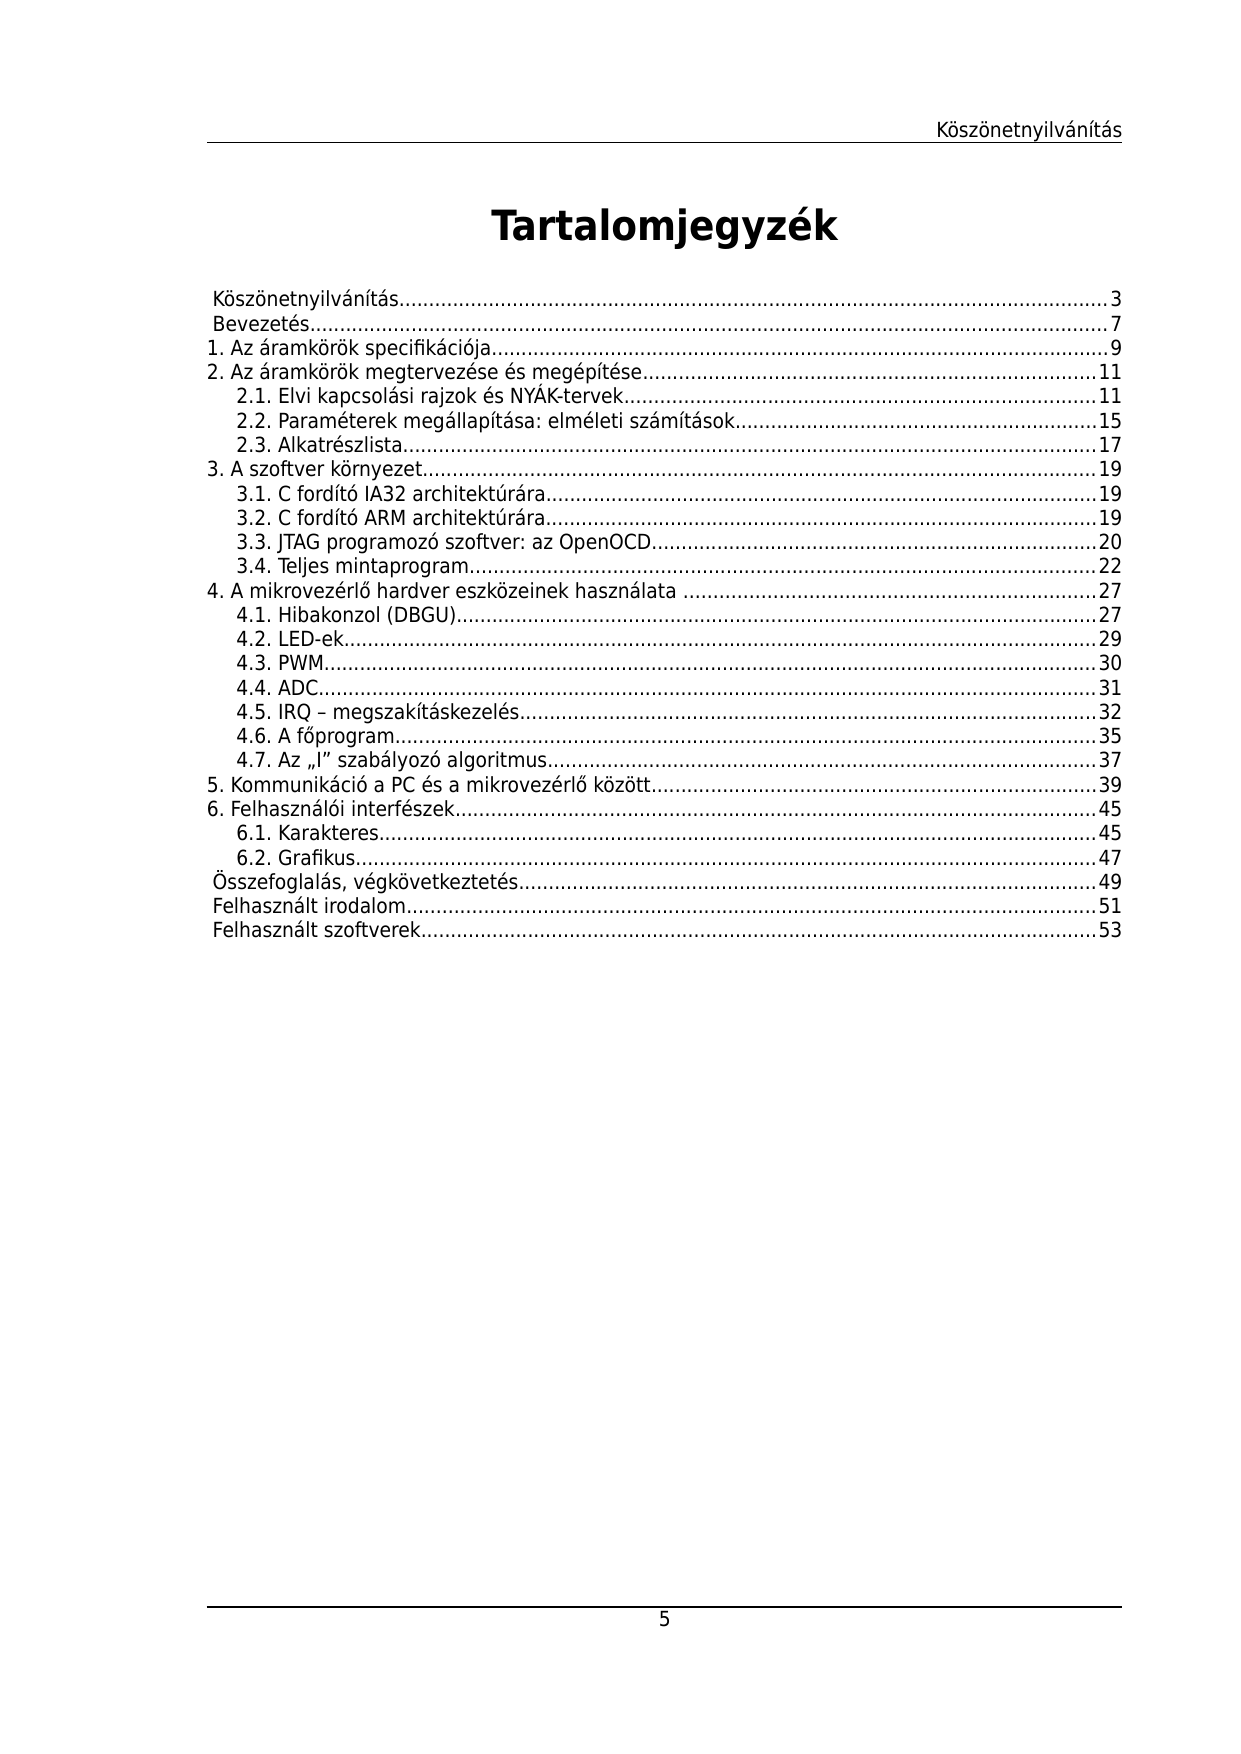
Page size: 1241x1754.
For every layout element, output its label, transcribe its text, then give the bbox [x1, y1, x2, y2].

text 6. Felhasználói interfészek 45 [207, 797, 1122, 821]
text Felhasznált irodalom 51 [207, 894, 1122, 918]
text Bevezetés 7 [207, 312, 1122, 336]
text 6.2. Grafikus 47 [236, 846, 1122, 870]
text 5. Kommunikáció a PC és a mikrovezérlő között 39 [207, 773, 1122, 797]
text 1. Az áramkörök specifikációja 9 [207, 336, 1122, 360]
text Összefoglalás, végkövetkeztetés 49 [207, 870, 1122, 894]
text 4.6. A főprogram 35 [236, 724, 1122, 748]
text 2. Az áramkörök megtervezése és megépítése 11 [207, 360, 1122, 384]
text Köszönetnyilvánítás 3 [207, 287, 1122, 312]
text 4. A mikrovezérlő hardver eszközeinek használata 27 [207, 579, 1122, 603]
text 3.3. JTAG programozó szoftver: az OpenOCD 20 [236, 530, 1122, 554]
text 4.1. Hibakonzol (DBGU) 27 [236, 603, 1122, 627]
text 4.3. PWM 30 [236, 651, 1122, 676]
text 6.1. Karakteres 45 [236, 821, 1122, 846]
text 4.7. Az „I” szabályozó algoritmus 37 [236, 748, 1122, 773]
subtitle Tartalomjegyzék [207, 202, 1122, 251]
text 4.5. IRQ – megszakításkezelés 32 [236, 700, 1122, 724]
text 4.2. LED-ek 29 [236, 627, 1122, 651]
text 2.1. Elvi kapcsolási rajzok és NYÁK-tervek 11 [236, 384, 1122, 409]
text 4.4. ADC 31 [236, 676, 1122, 700]
text 2.2. Paraméterek megállapítása: elméleti számítások 15 [236, 409, 1122, 433]
text Felhasznált szoftverek 53 [207, 918, 1122, 943]
text 3.1. C fordító IA32 architektúrára 19 [236, 482, 1122, 506]
text 2.3. Alkatrészlista 17 [236, 433, 1122, 457]
text 3.2. C fordító ARM architektúrára 19 [236, 506, 1122, 530]
text 3. A szoftver környezet 19 [207, 457, 1122, 482]
text 3.4. Teljes mintaprogram 22 [236, 554, 1122, 579]
